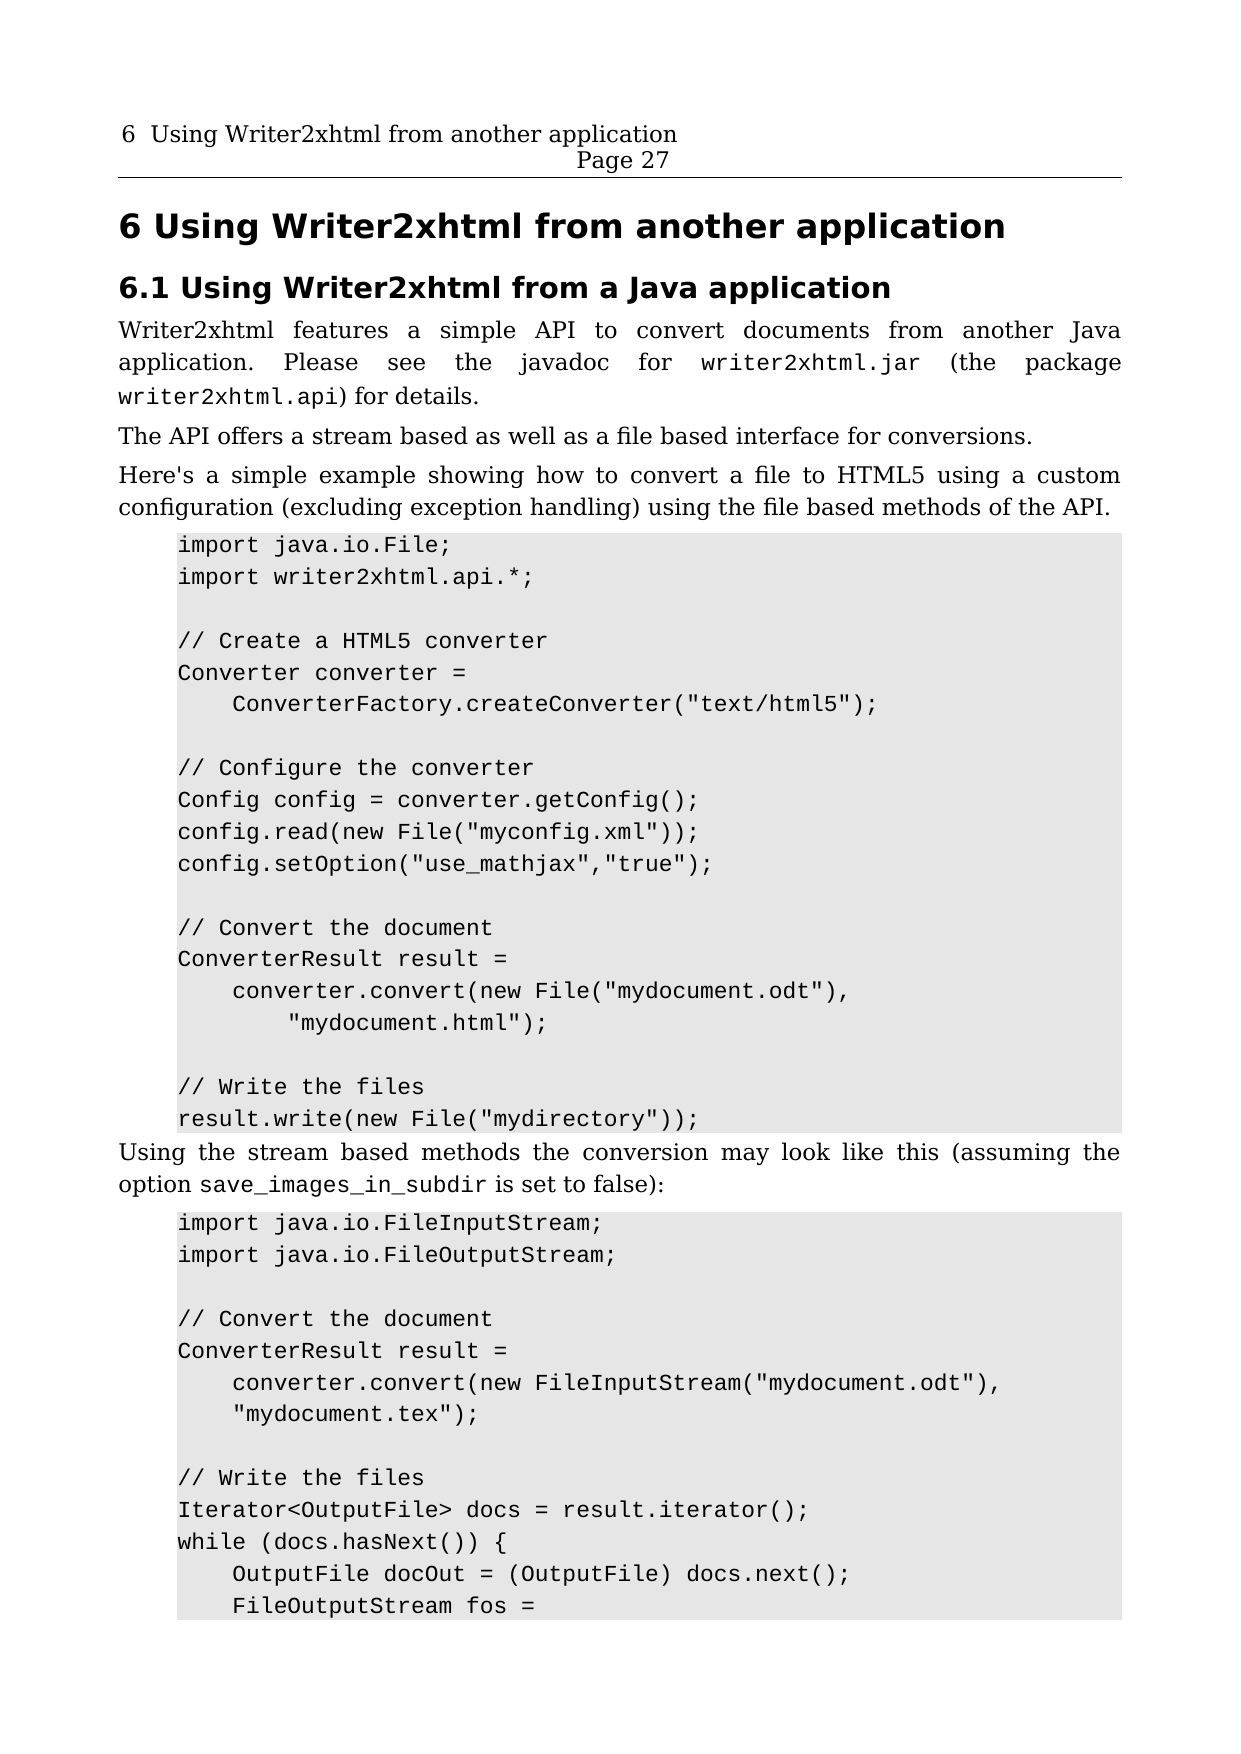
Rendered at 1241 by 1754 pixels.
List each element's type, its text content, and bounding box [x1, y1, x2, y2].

text config.setOption("use_mathjax","true"); [177, 852, 1122, 878]
text Using the stream based methods the conversion may look like this (assuming the option save_images_in_subdir is set to false): [118, 1139, 1122, 1199]
text converter.convert(new File("mydocument.odt"), [177, 980, 1122, 1006]
subtitle Using Writer2xhtml from a Java application [118, 271, 1122, 305]
text ConverterResult result = [177, 1339, 1122, 1365]
text // Convert the document [177, 1307, 1122, 1333]
text result.write(new File("mydirectory")); [177, 1107, 1122, 1133]
text ConverterFactory.createConverter("text/html5"); [177, 693, 1122, 719]
text config.read(new File("myconfig.xml")); [177, 820, 1122, 846]
text Here's a simple example showing how to convert a file to HTML5 using a custom configuration (excluding exception handling) using the file based methods of the API. [118, 462, 1122, 521]
subtitle Using Writer2xhtml from another application [118, 207, 1122, 246]
text converter.convert(new FileInputStream("mydocument.odt"), [177, 1371, 1122, 1397]
text FileOutputStream fos = [177, 1594, 1122, 1620]
text The API offers a stream based as well as a file based interface for conversions. [118, 423, 1122, 450]
text Writer2xhtml features a simple API to convert documents from another Java application. Please see the javadoc for writer2xhtml.jar (the package writer2xhtml.api) for details. [118, 317, 1122, 411]
text // Convert the document [177, 916, 1122, 942]
text "mydocument.html"); [177, 1012, 1122, 1037]
text import writer2xhtml.api.*; [177, 565, 1122, 591]
text Converter converter = [177, 661, 1122, 687]
text Config config = converter.getConfig(); [177, 788, 1122, 814]
text import java.io.FileOutputStream; [177, 1243, 1122, 1269]
text // Configure the converter [177, 757, 1122, 782]
text // Write the files [177, 1075, 1122, 1101]
text Iterator<OutputFile> docs = result.iterator(); [177, 1498, 1122, 1524]
text // Create a HTML5 converter [177, 629, 1122, 655]
text import java.io.File; [177, 533, 1122, 559]
text while (docs.hasNext()) { [177, 1530, 1122, 1556]
text import java.io.FileInputStream; [177, 1212, 1122, 1237]
text ConverterResult result = [177, 948, 1122, 974]
text "mydocument.tex"); [177, 1403, 1122, 1429]
text OutputFile docOut = (OutputFile) docs.next(); [177, 1562, 1122, 1588]
text // Write the files [177, 1467, 1122, 1492]
